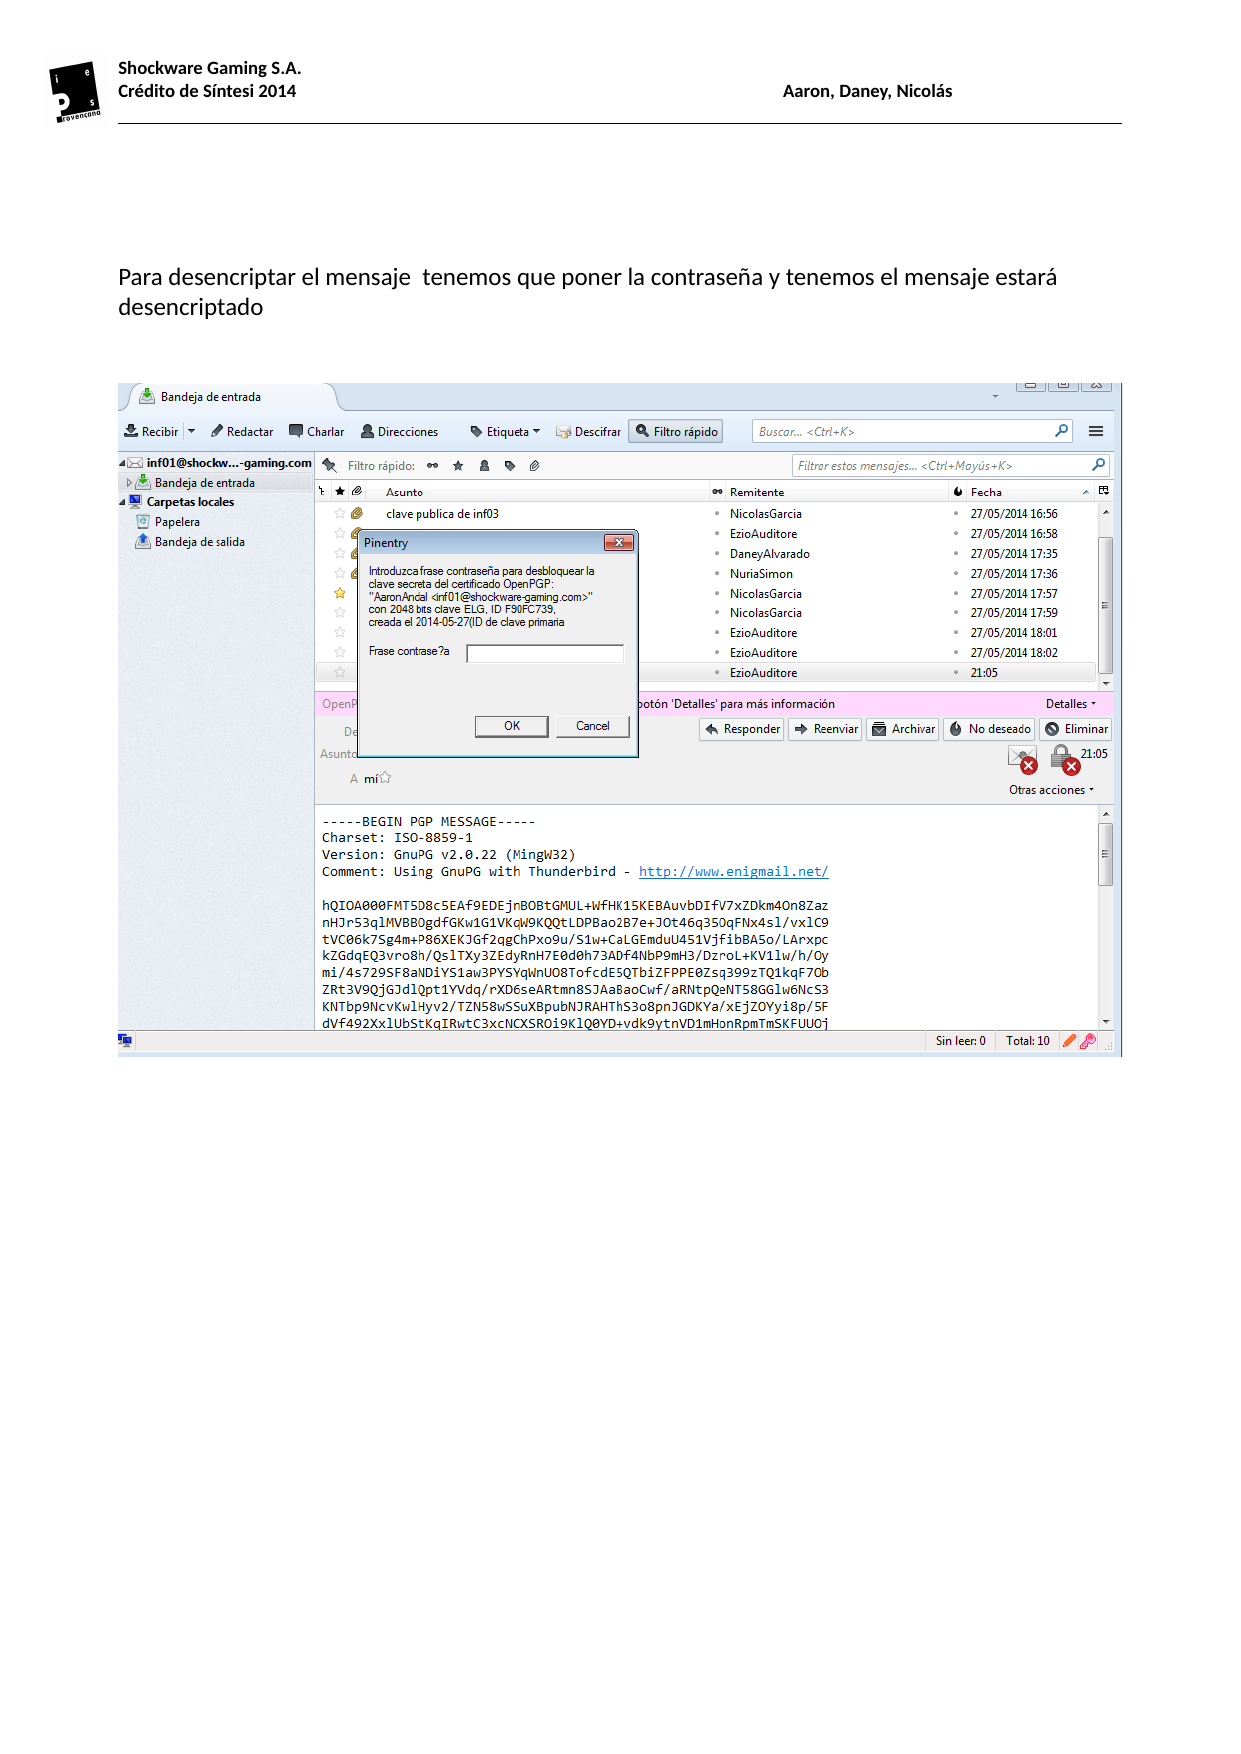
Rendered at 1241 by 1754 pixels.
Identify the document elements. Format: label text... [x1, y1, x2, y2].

picture [43, 54, 110, 128]
picture [118, 383, 1123, 1057]
text Para desencriptar el mensaje tenemos que poner la contraseña y tenemos el mensaje estará desencriptado [118, 261, 1122, 322]
